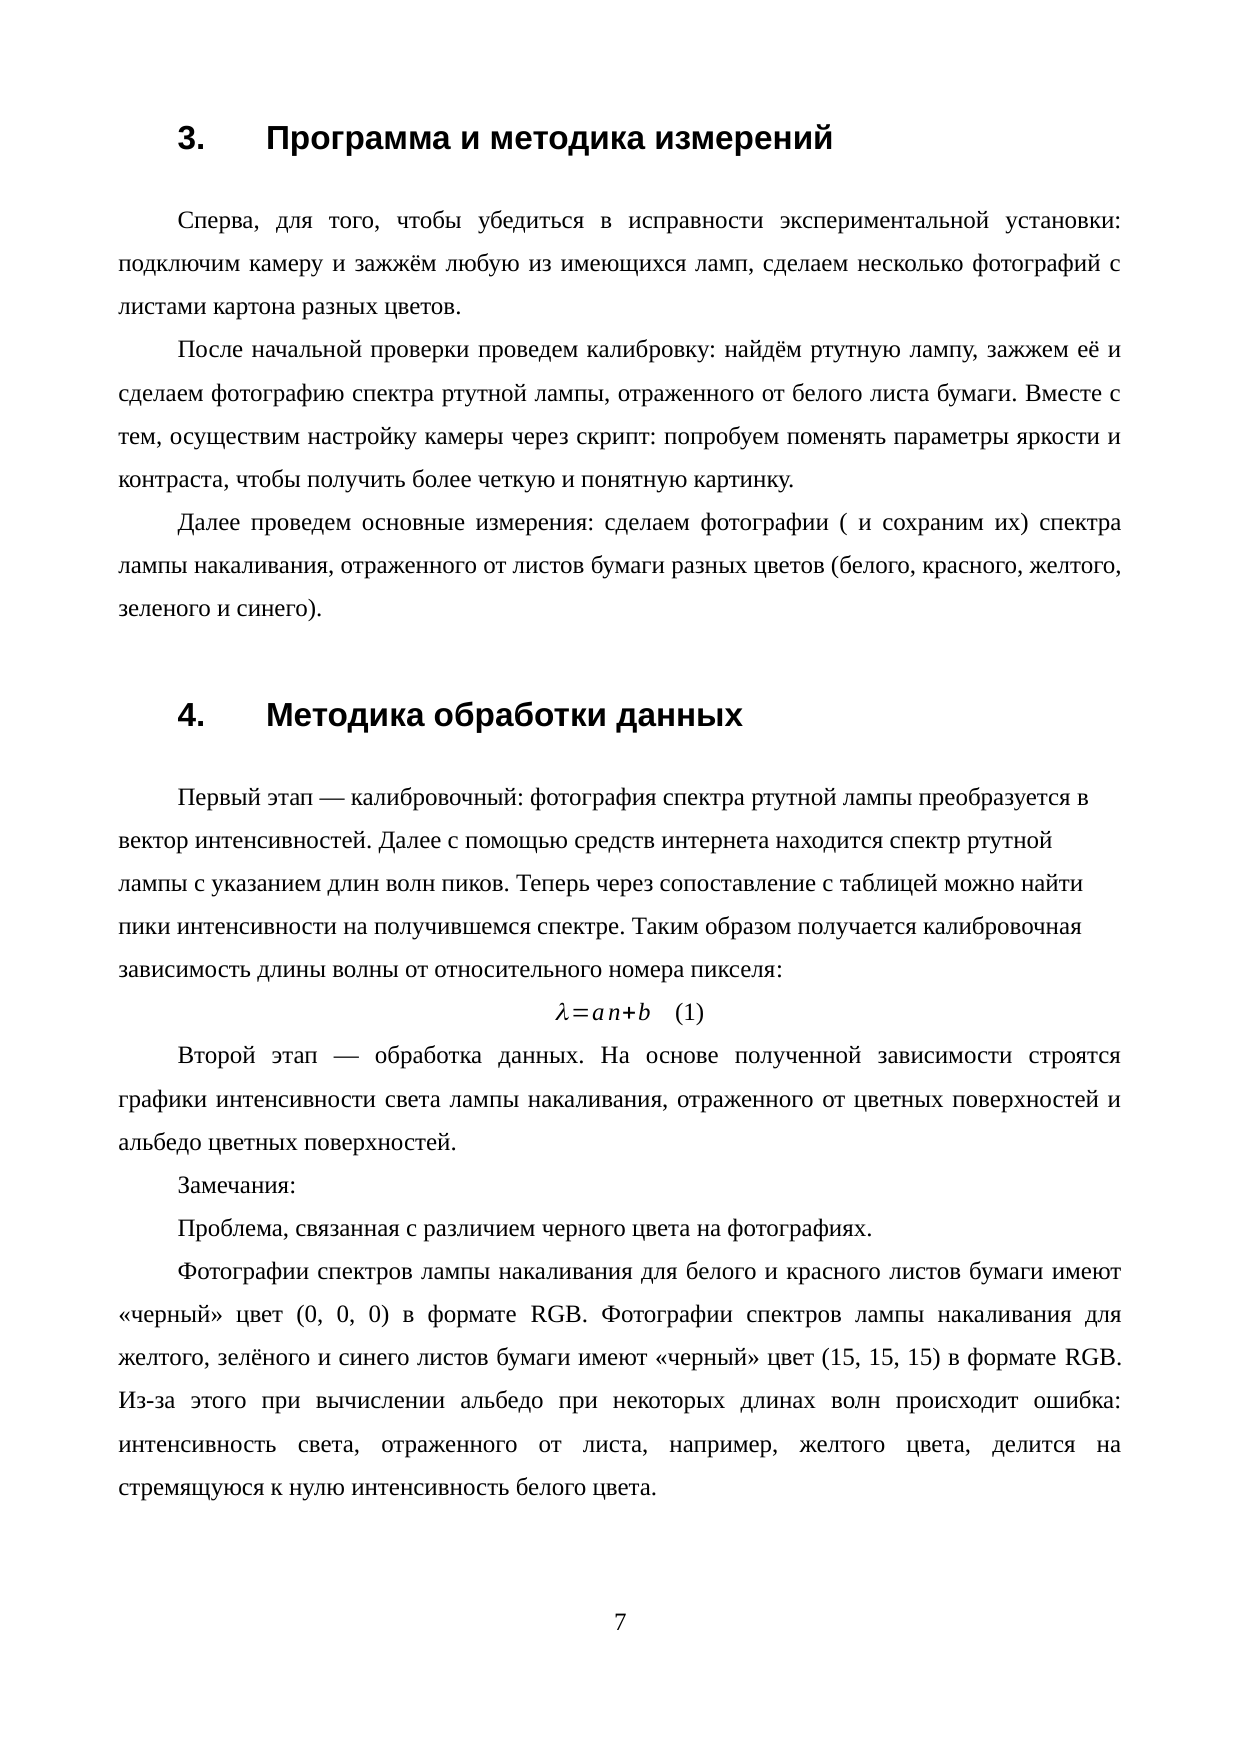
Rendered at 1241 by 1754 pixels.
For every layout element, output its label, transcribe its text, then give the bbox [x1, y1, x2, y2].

text Первый этап — калибровочный: фотография спектра ртутной лампы преобразуется в вектор интенсивностей. Далее с помощью средств интернета находится спектр ртутной лампы с указанием длин волн пиков. Теперь через сопоставление с таблицей можно найти пики интенсивности на получившемся спектре. Таким образом получается калибровочная зависимость длины волны от относительного номера пикселя: [118, 782, 1122, 983]
text После начальной проверки проведем калибровку: найдём ртутную лампу, зажжем её и сделаем фотографию спектра ртутной лампы, отраженного от белого листа бумаги. Вместе с тем, осуществим настройку камеры через скрипт: попробуем поменять параметры яркости и контраста, чтобы получить более четкую и понятную картинку. [118, 334, 1122, 493]
text Замечания: [118, 1170, 1122, 1199]
text Проблема, связанная с различием черного цвета на фотографиях. [118, 1213, 1122, 1242]
text Второй этап — обработка данных. На основе полученной зависимости строятся графики интенсивности света лампы накаливания, отраженного от цветных поверхностей и альбедо цветных поверхностей. [118, 1041, 1122, 1156]
text Фотографии спектров лампы накаливания для белого и красного листов бумаги имеют «черный» цвет (0, 0, 0) в формате RGB. Фотографии спектров лампы накаливания для желтого, зелёного и синего листов бумаги имеют «черный» цвет (15, 15, 15) в формате RGB. Из-за этого при вычислении альбедо при некоторых длинах волн происходит ошибка: интенсивность света, отраженного от листа, например, желтого цвета, делится на стремящуюся к нулю интенсивность белого цвета. [118, 1256, 1122, 1501]
subtitle Программа и методика измерений [118, 118, 1122, 157]
subtitle Методика обработки данных [118, 695, 1122, 733]
text Сперва, для того, чтобы убедиться в исправности экспериментальной установки: подключим камеру и зажжём любую из имеющихся ламп, сделаем несколько фотографий с листами картона разных цветов. [118, 205, 1122, 320]
text (1) [118, 997, 1122, 1026]
text Далее проведем основные измерения: сделаем фотографии ( и сохраним их) спектра лампы накаливания, отраженного от листов бумаги разных цветов (белого, красного, желтого, зеленого и синего). [118, 507, 1122, 622]
